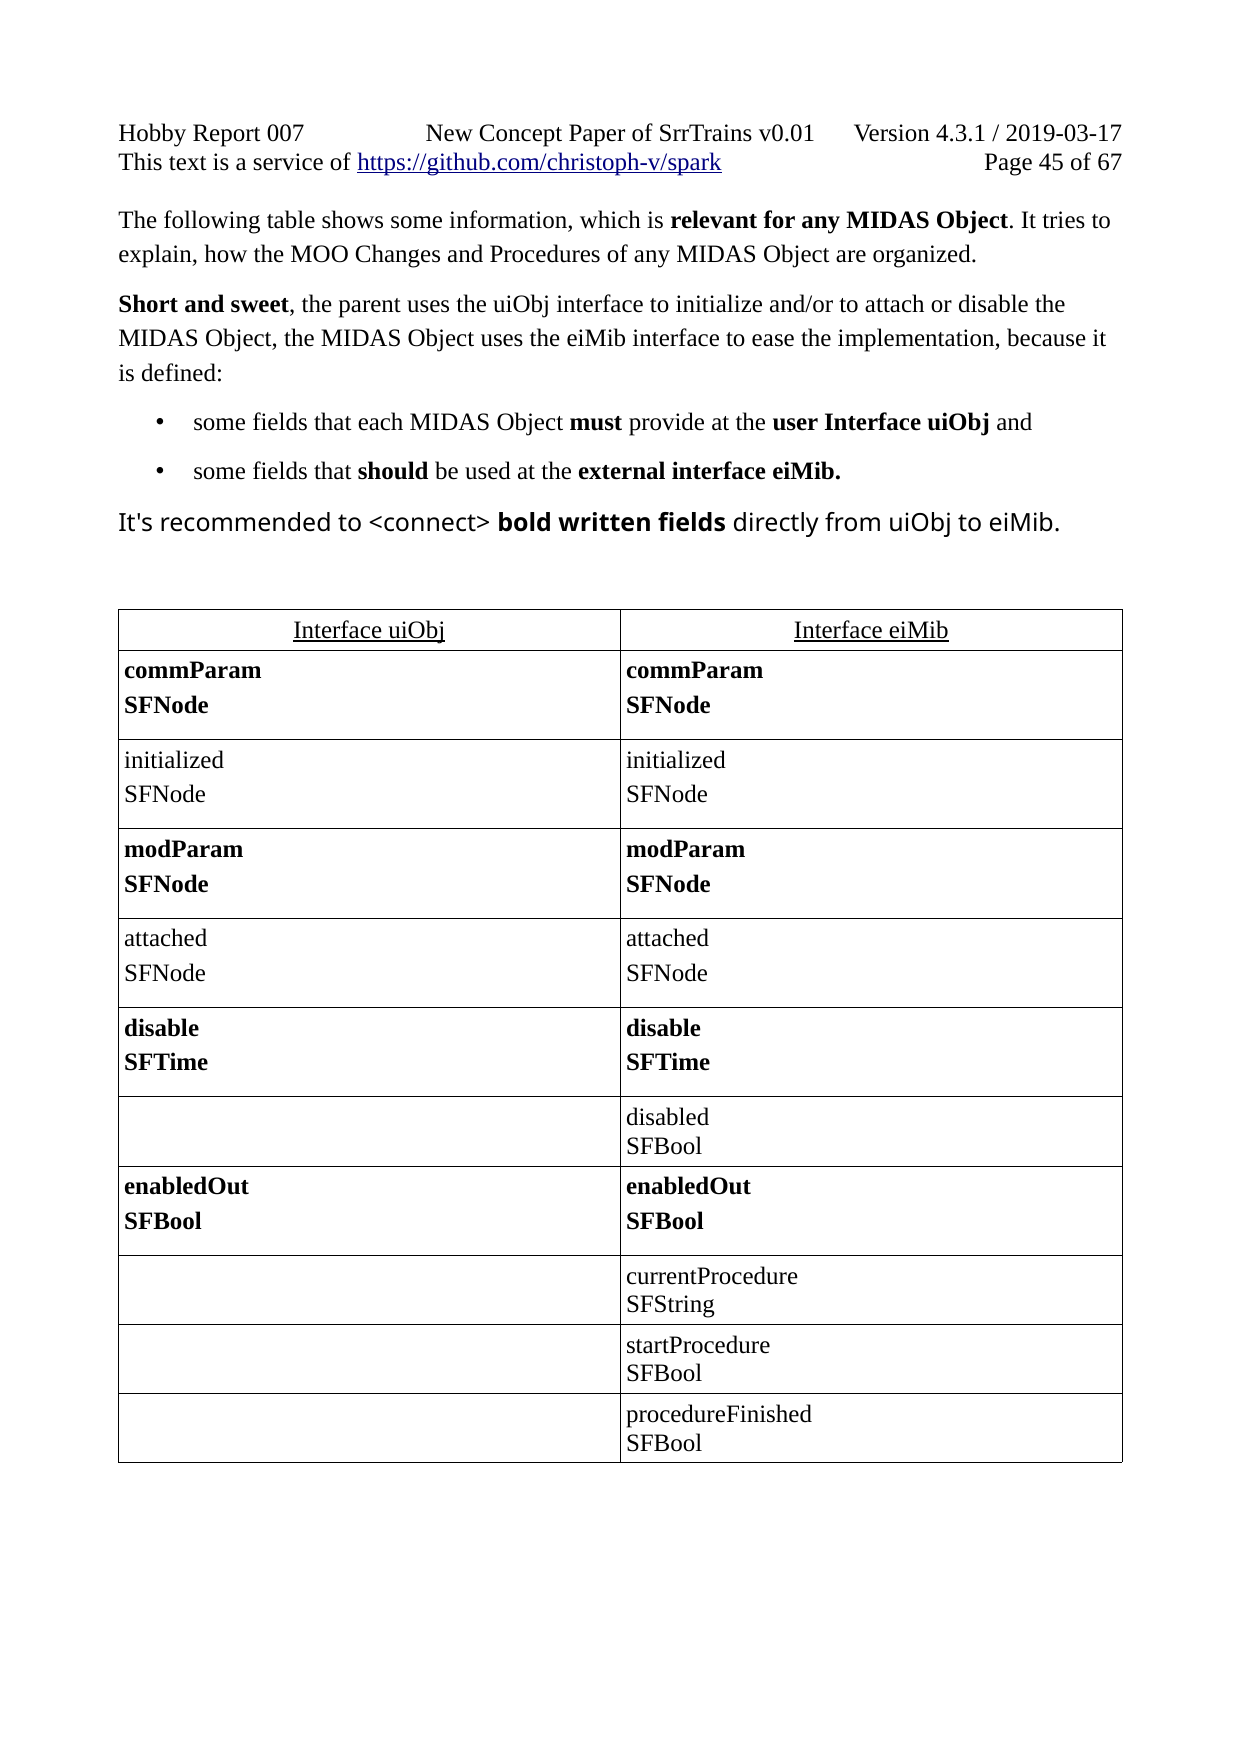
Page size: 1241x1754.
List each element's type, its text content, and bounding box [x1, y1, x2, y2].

text It's recommended to <connect> bold written fields directly from uiObj to eiMib. [118, 505, 1122, 539]
table_cell enabledOut SFBool [621, 1167, 1122, 1255]
table_cell modParam SFNode [119, 829, 620, 918]
table_cell disabled SFBool [621, 1097, 1122, 1166]
text Short and sweet, the parent uses the uiObj interface to initialize and/or to attach or disable the MIDAS Object, the MIDAS Object uses the eiMib interface to ease the implementation, because it is defined: [118, 289, 1122, 386]
table_cell [119, 1097, 620, 1166]
table_header Interface eiMib [621, 610, 1122, 649]
table_cell disable SFTime [119, 1008, 620, 1096]
table_cell disable SFTime [621, 1008, 1122, 1096]
table_cell attached SFNode [621, 919, 1122, 1007]
table_cell [119, 1394, 620, 1462]
table_cell modParam SFNode [621, 829, 1122, 918]
table_cell commParam SFNode [621, 651, 1122, 739]
table_cell initialized SFNode [119, 740, 620, 828]
table_cell commParam SFNode [119, 651, 620, 739]
table_header Interface uiObj [119, 610, 620, 649]
table_cell enabledOut SFBool [119, 1167, 620, 1255]
text The following table shows some information, which is relevant for any MIDAS Object. It tries to explain, how the MOO Changes and Procedures of any MIDAS Object are organized. [118, 205, 1122, 268]
table_cell [119, 1256, 620, 1324]
list some fields that should be used at the external interface eiMib. [156, 456, 1122, 484]
table_cell procedureFinished SFBool [621, 1394, 1122, 1462]
table_cell startProcedure SFBool [621, 1325, 1122, 1393]
table_cell currentProcedure SFString [621, 1256, 1122, 1324]
table_cell initialized SFNode [621, 740, 1122, 828]
list some fields that each MIDAS Object must provide at the user Interface uiObj and [156, 407, 1122, 435]
table_cell attached SFNode [119, 919, 620, 1007]
table_cell [119, 1325, 620, 1393]
